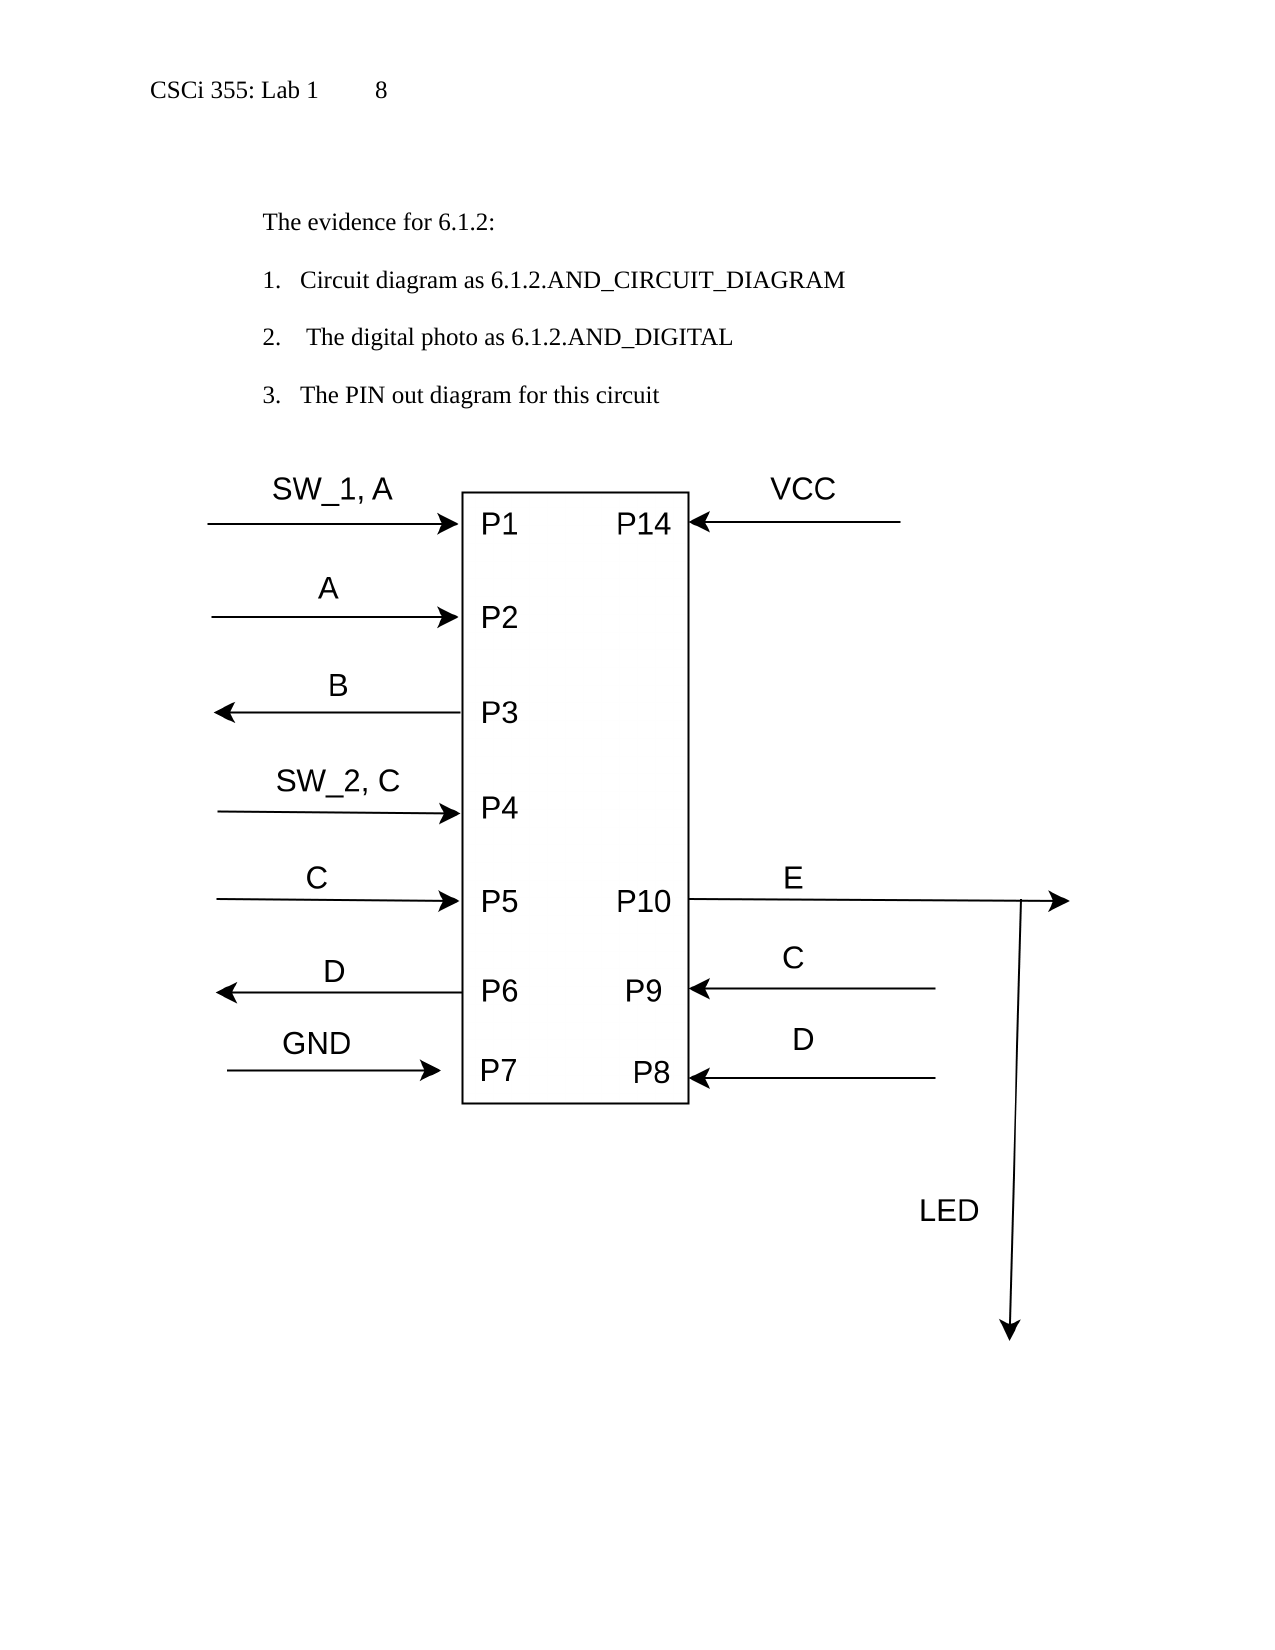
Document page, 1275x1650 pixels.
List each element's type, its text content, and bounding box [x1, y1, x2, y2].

list Circuit diagram as 6.1.2.AND_CIRCUIT_DIAGRAM [262, 265, 1125, 294]
picture [187, 437, 1088, 1359]
list The digital photo as 6.1.2.AND_DIGITAL [262, 322, 1125, 351]
list The PIN out diagram for this circuit [262, 380, 1125, 409]
text The evidence for 6.1.2: [262, 207, 1125, 236]
